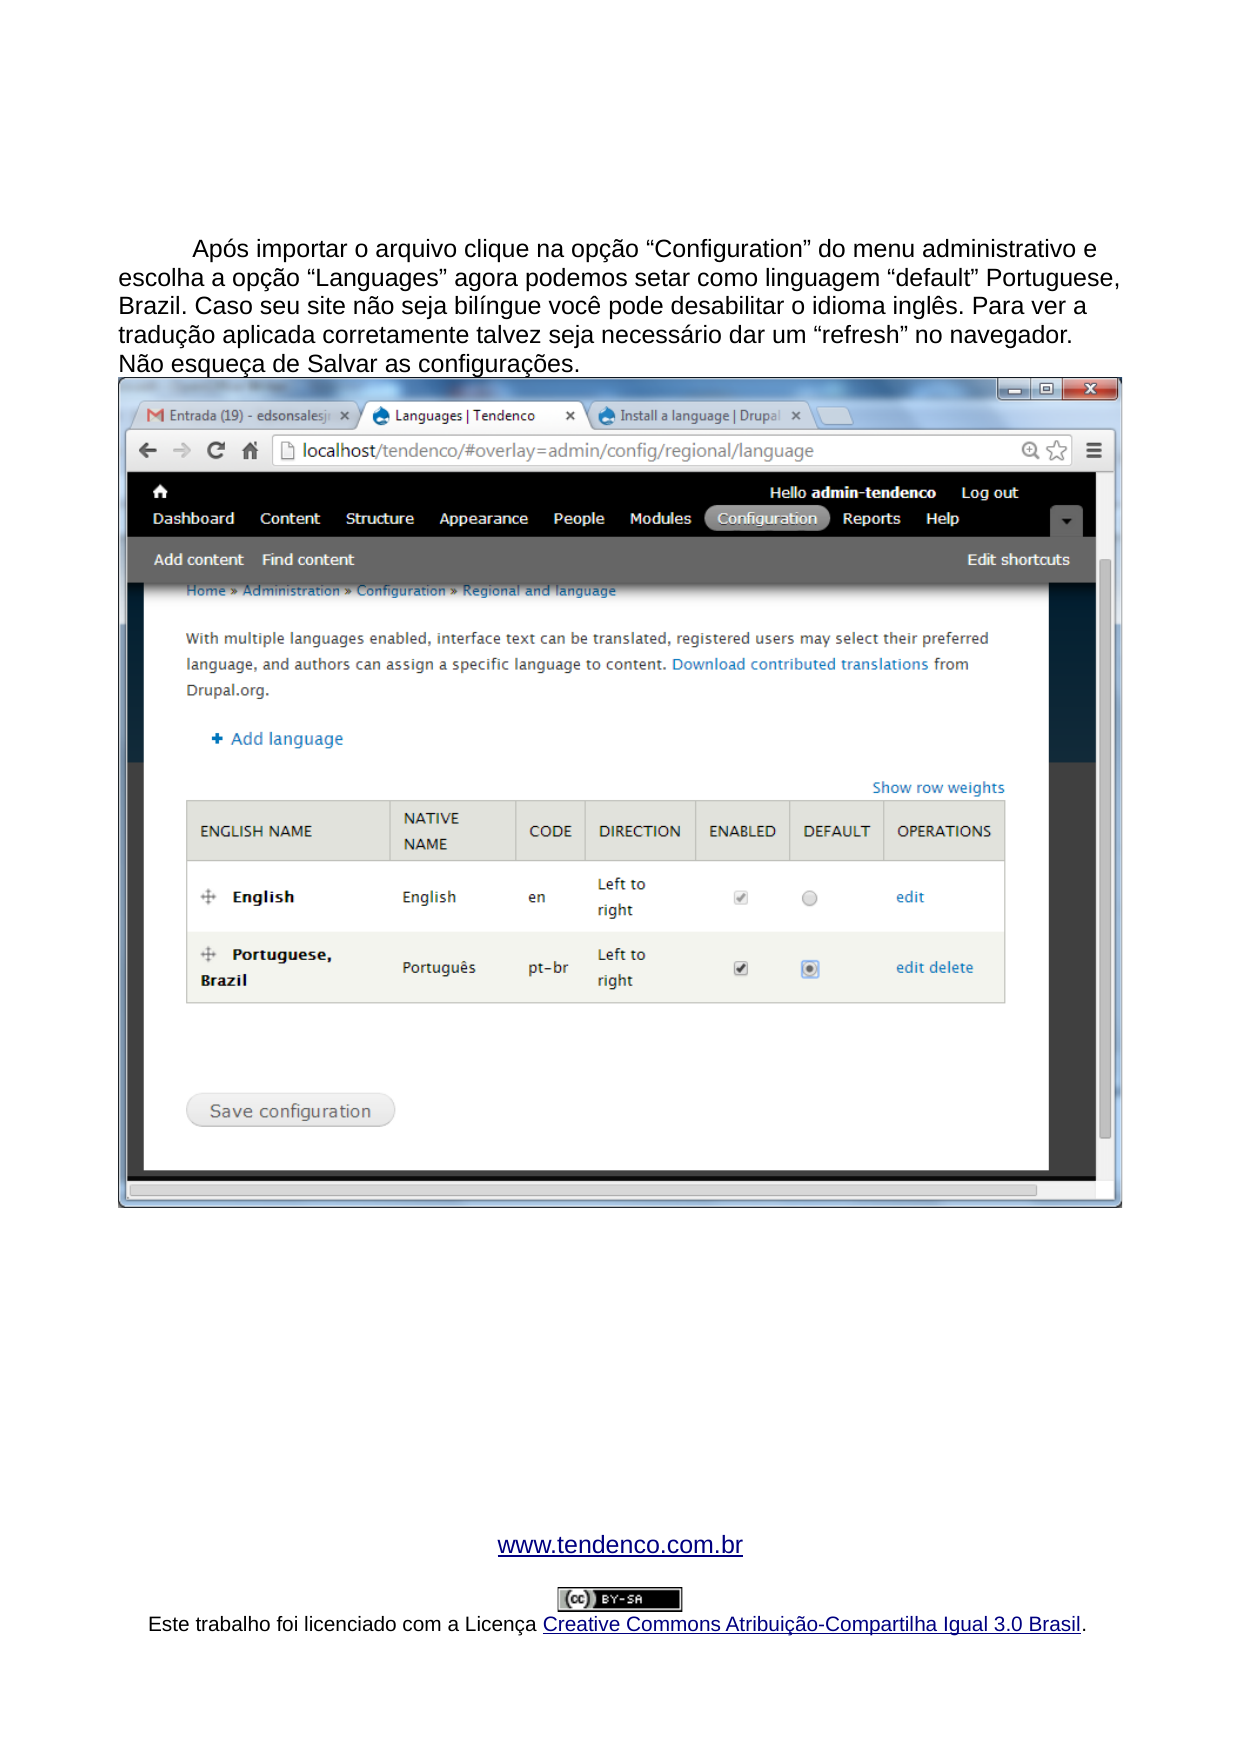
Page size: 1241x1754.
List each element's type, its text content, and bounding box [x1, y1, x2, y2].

picture [557, 1587, 683, 1612]
picture [118, 377, 1123, 1208]
text Após importar o arquivo clique na opção “Configuration” do menu administrativo e escolha a opção “Languages” agora podemos setar como linguagem “default” Portuguese, Brazil. Caso seu site não seja bilíngue você pode desabilitar o idioma inglês. Para ver a tradução aplicada corretamente talvez seja necessário dar um “refresh” no navegador. Não esqueça de Salvar as configurações. [118, 234, 1122, 377]
